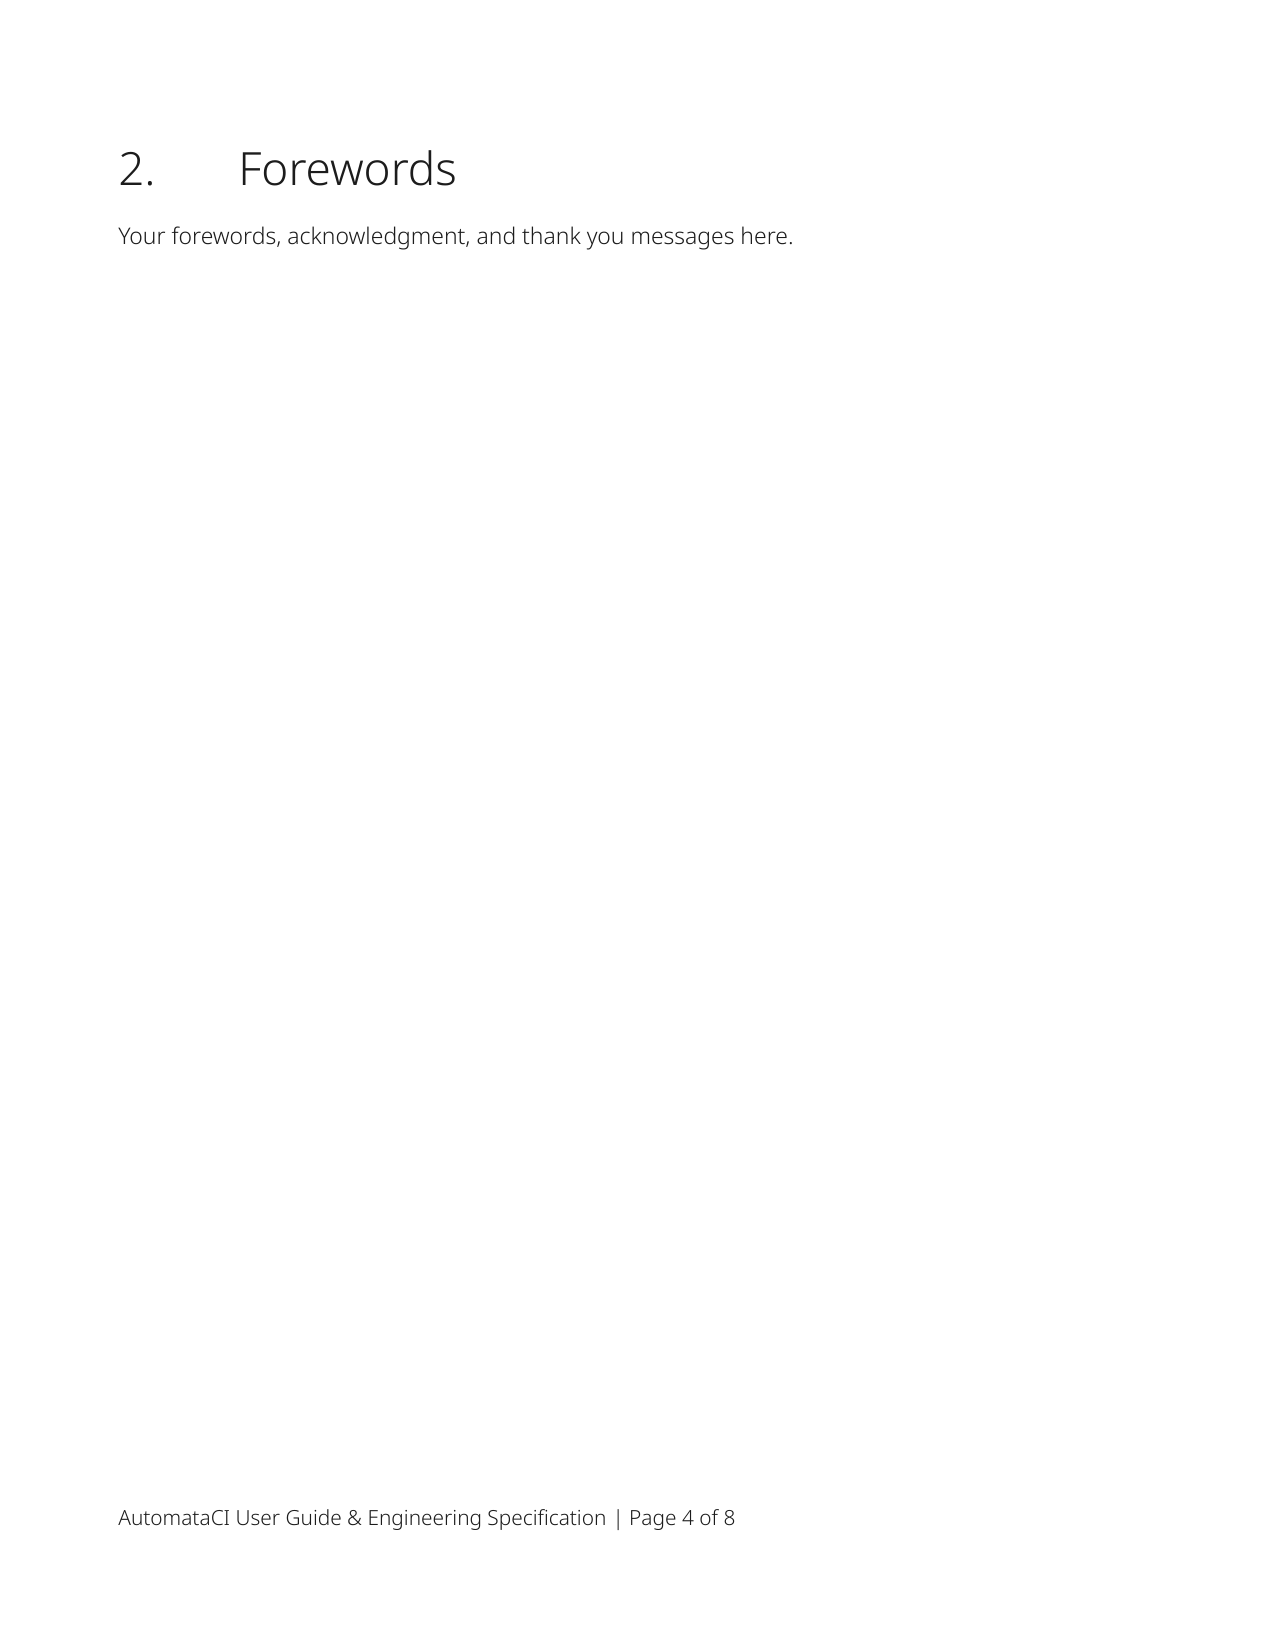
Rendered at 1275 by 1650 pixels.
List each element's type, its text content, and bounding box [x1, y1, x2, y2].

text Your forewords, acknowledgment, and thank you messages here. [118, 220, 1157, 251]
subtitle Forewords [118, 136, 1157, 198]
